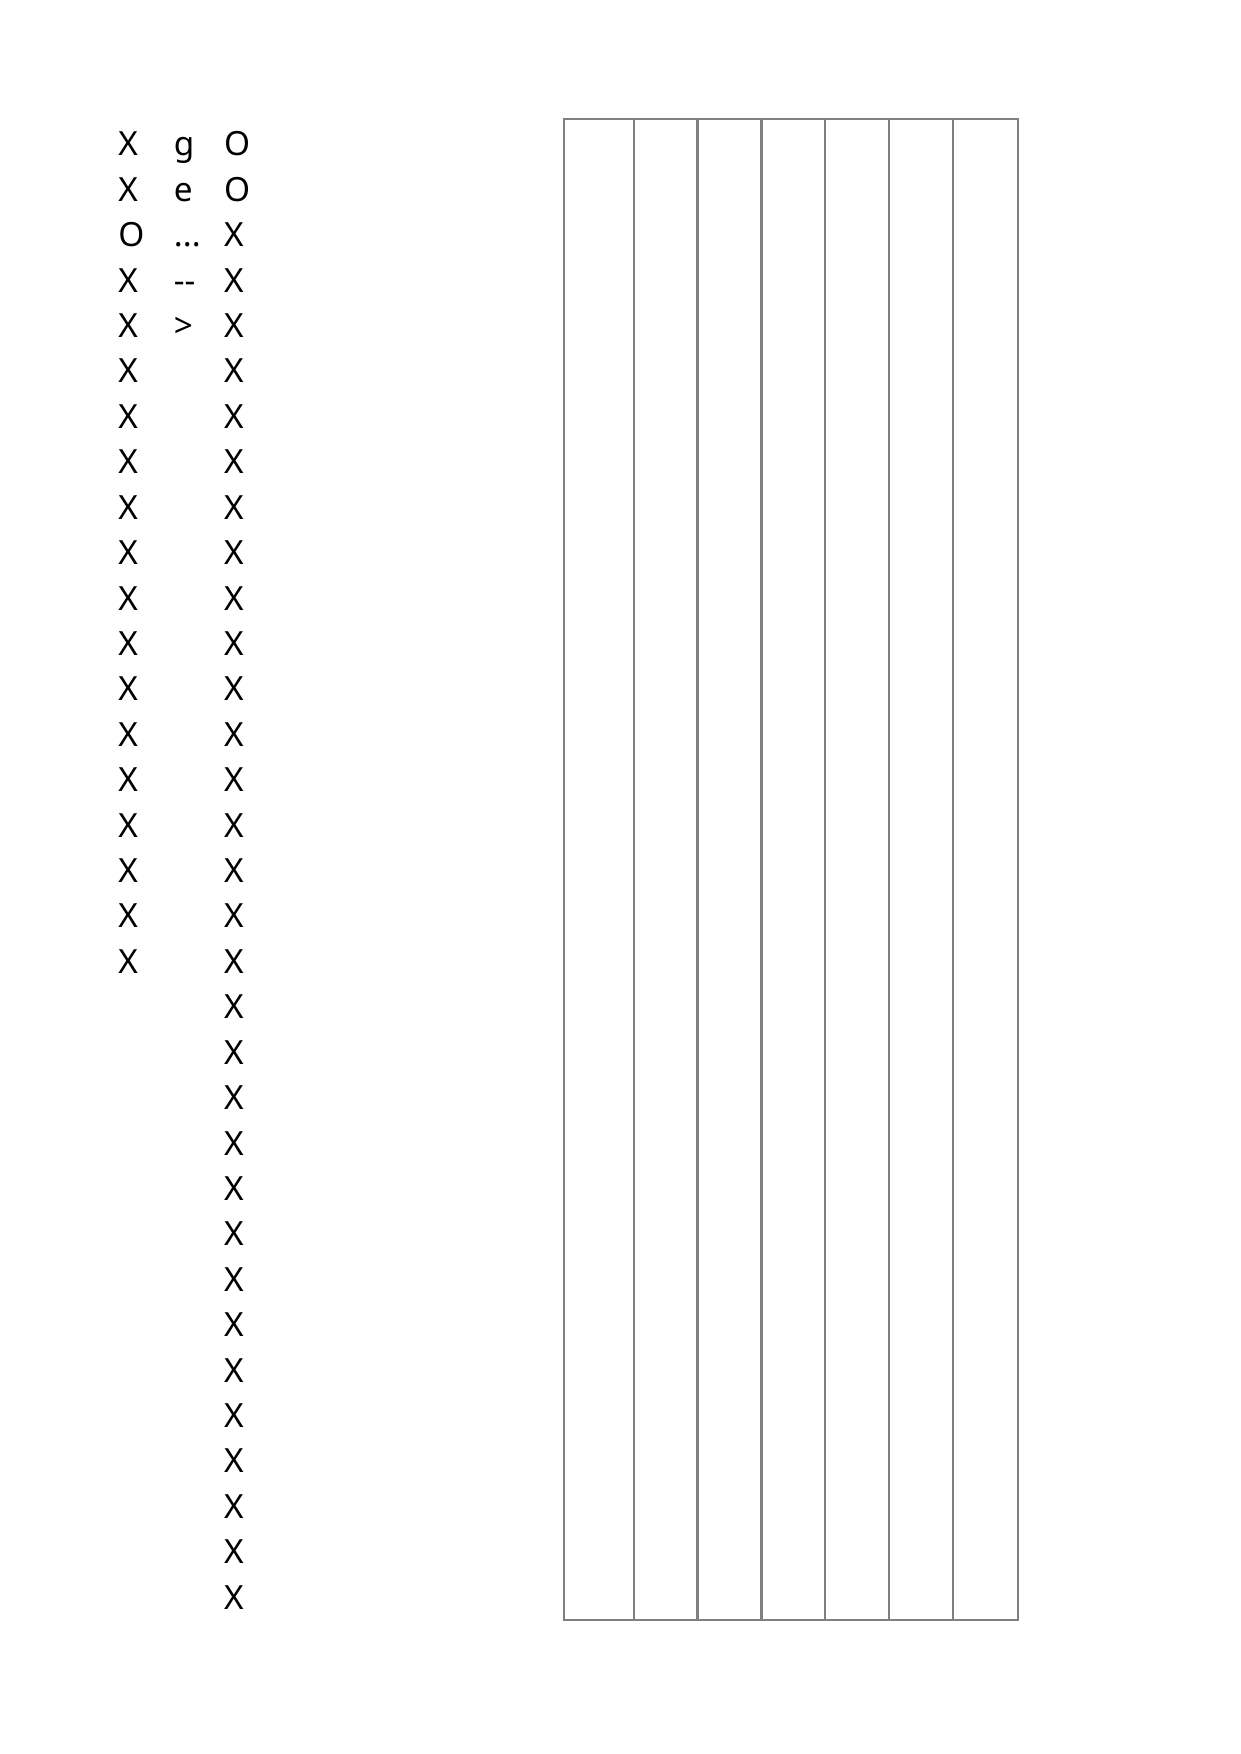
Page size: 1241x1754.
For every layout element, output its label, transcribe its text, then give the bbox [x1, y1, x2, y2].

table_header [313, 118, 363, 1619]
table_header [699, 120, 760, 1619]
table_header OOXXXXXXXXXXXXXXXXXXXXXXXXXXXXXXX [213, 118, 263, 1619]
table_header [826, 120, 888, 1619]
table_header [763, 120, 824, 1619]
table_header [414, 118, 464, 1619]
table_header [890, 120, 952, 1619]
table_header XXOXXXXXXXXXXXXXXXX [107, 118, 162, 1619]
table_header [363, 118, 413, 1619]
table_header [635, 120, 696, 1619]
table_header [514, 118, 563, 1619]
table_header ge ... --> [163, 118, 213, 1619]
table_header [954, 120, 1017, 1619]
table_header [464, 118, 514, 1619]
table_header [565, 120, 633, 1619]
table_header [263, 118, 313, 1619]
